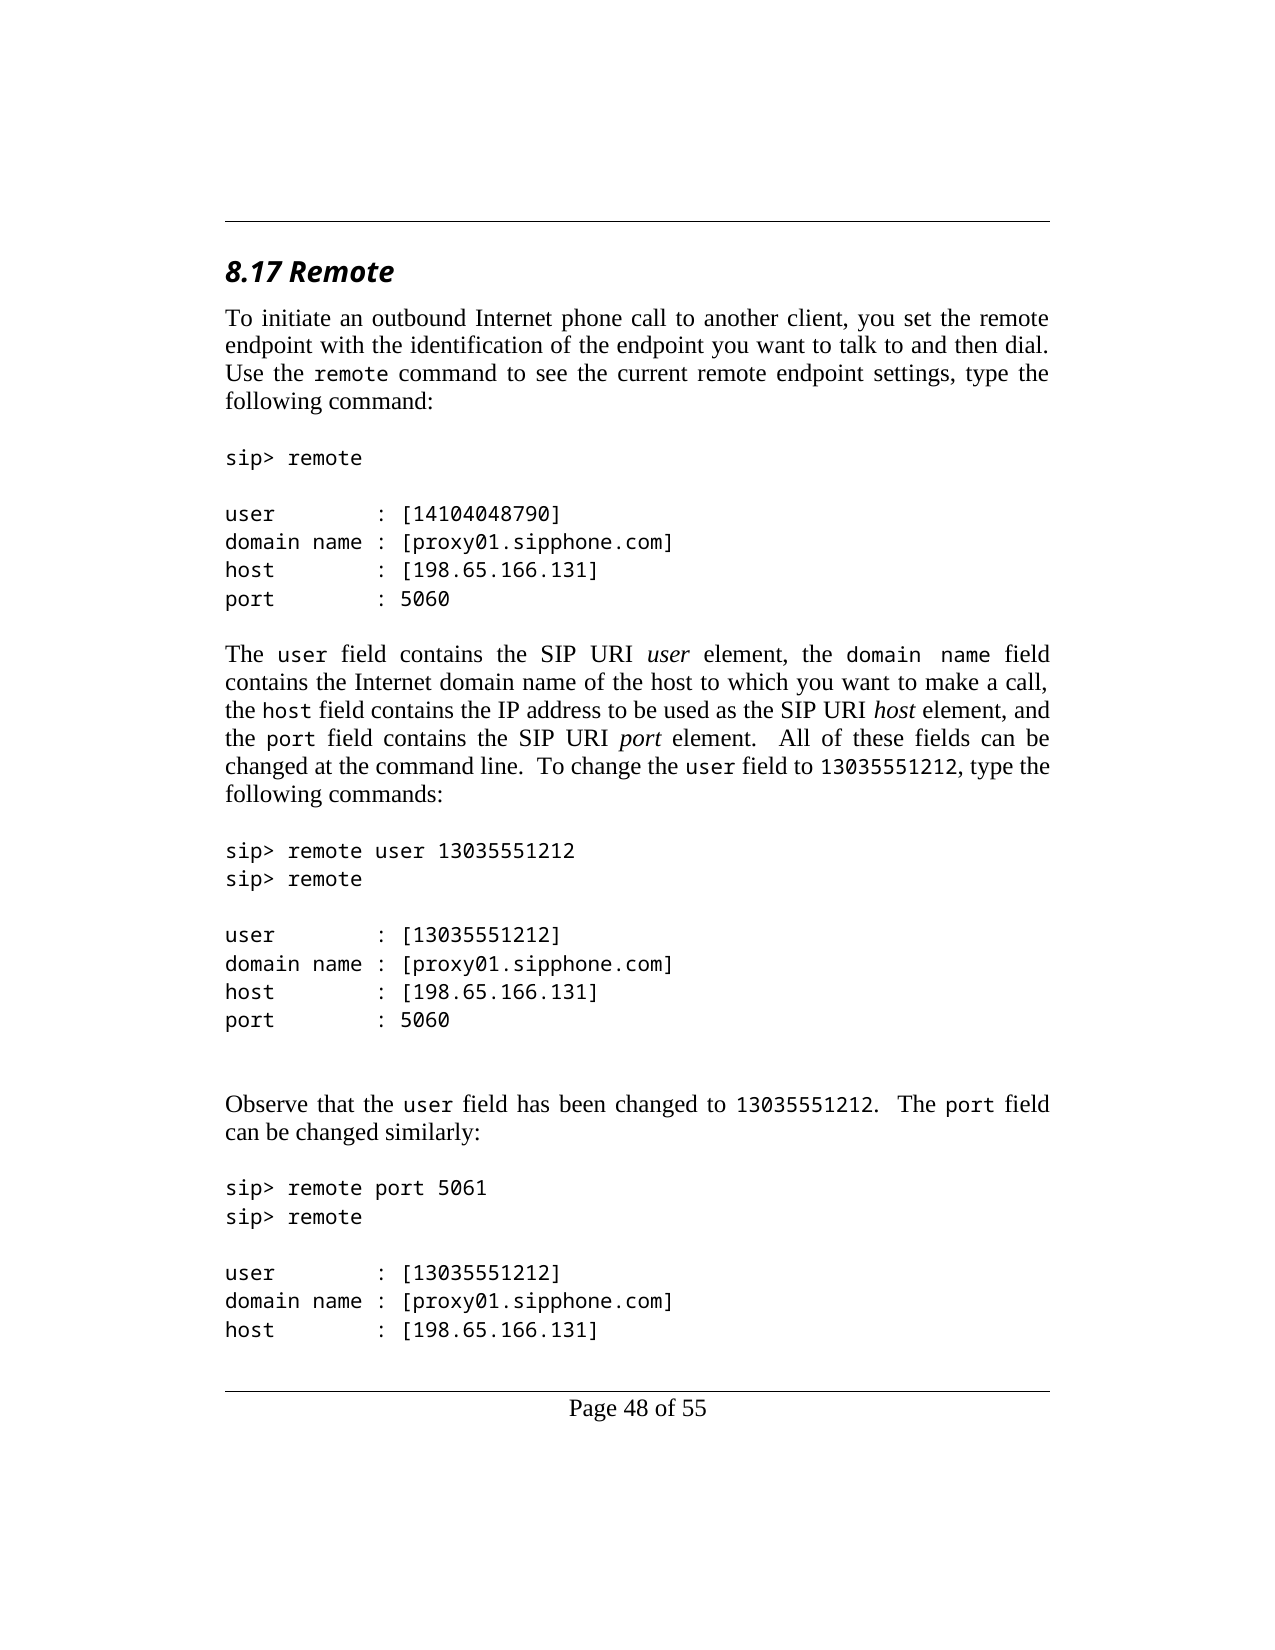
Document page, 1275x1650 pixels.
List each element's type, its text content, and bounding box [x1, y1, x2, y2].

text sip> remote [225, 1202, 1050, 1230]
text host : [198.65.166.131] [225, 556, 1050, 584]
text domain name : [proxy01.sipphone.com] [225, 949, 1050, 977]
text port : 5060 [225, 1005, 1050, 1033]
text Observe that the user field has been changed to 13035551212. The port field can be changed similarly: [225, 1090, 1050, 1146]
text user : [14104048790] [225, 499, 1050, 527]
text sip> remote user 13035551212 [225, 836, 1050, 864]
text host : [198.65.166.131] [225, 1315, 1050, 1343]
text The user field contains the SIP URI user element, the domain name field contains the Internet domain name of the host to which you want to make a call, the host field contains the IP address to be used as the SIP URI host element, and the port field contains the SIP URI port element. All of these fields can be changed at the command line. To change the user field to 13035551212, type the following commands: [225, 640, 1050, 808]
text domain name : [proxy01.sipphone.com] [225, 1286, 1050, 1315]
text To initiate an outbound Internet phone call to another client, you set the remote endpoint with the identification of the endpoint you want to talk to and then dial. Use the remote command to see the current remote endpoint settings, type the following command: [225, 304, 1050, 415]
text sip> remote [225, 864, 1050, 892]
text sip> remote port 5061 [225, 1173, 1050, 1202]
subtitle Remote [225, 251, 1050, 291]
text domain name : [proxy01.sipphone.com] [225, 527, 1050, 556]
text sip> remote [225, 443, 1050, 471]
text user : [13035551212] [225, 921, 1050, 949]
text user : [13035551212] [225, 1258, 1050, 1286]
text port : 5060 [225, 584, 1050, 612]
text host : [198.65.166.131] [225, 977, 1050, 1005]
